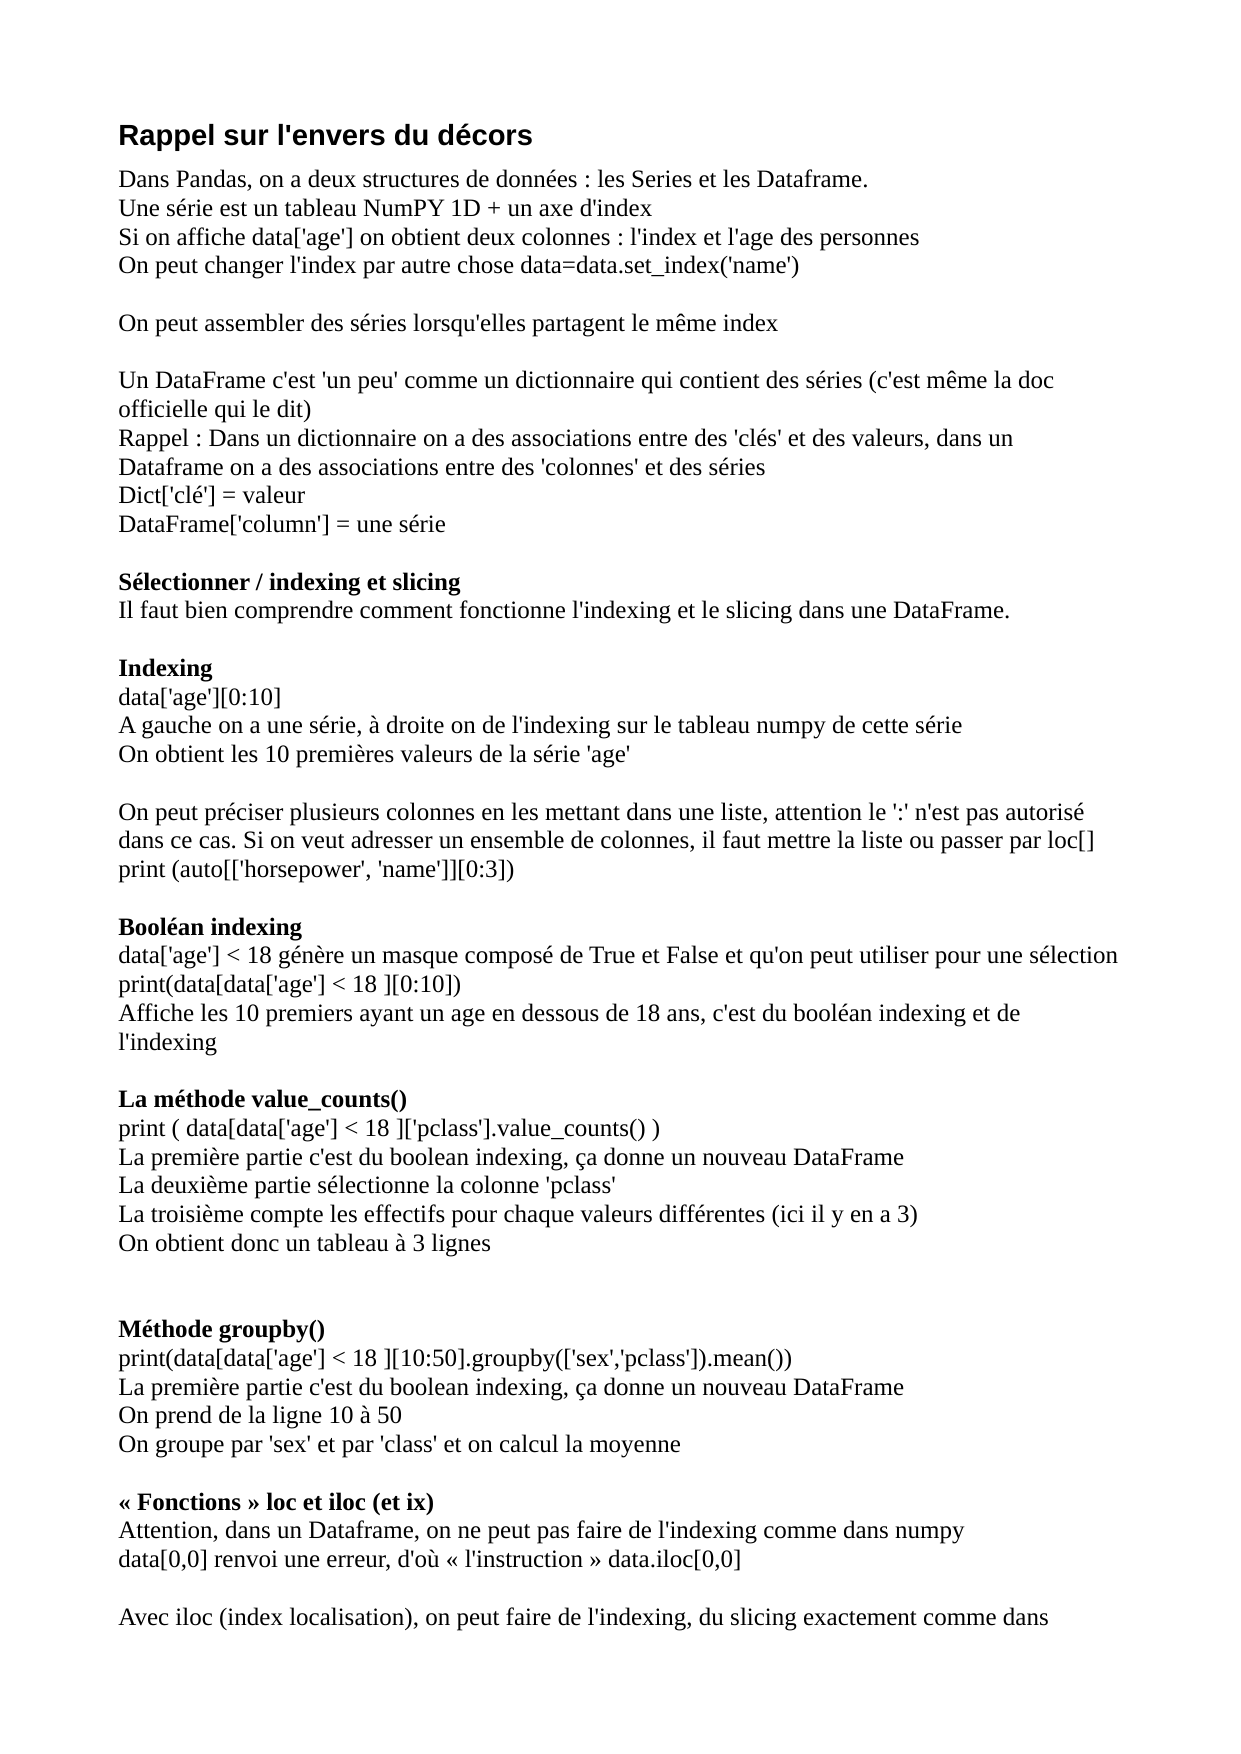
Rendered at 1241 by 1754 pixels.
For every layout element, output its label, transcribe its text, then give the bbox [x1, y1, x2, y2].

subtitle Rappel sur l'envers du décors [118, 118, 1122, 152]
text On peut assembler des séries lorsqu'elles partagent le même index [118, 308, 1122, 337]
text data['age'] < 18 génère un masque composé de True et False et qu'on peut utiliser pour une sélection [118, 940, 1122, 969]
text On prend de la ligne 10 à 50 [118, 1400, 1122, 1429]
text Si on affiche data['age'] on obtient deux colonnes : l'index et l'age des personnes [118, 222, 1122, 250]
text La première partie c'est du boolean indexing, ça donne un nouveau DataFrame [118, 1372, 1122, 1400]
text On peut changer l'index par autre chose data=data.set_index('name') [118, 250, 1122, 279]
text Booléan indexing [118, 912, 1122, 940]
text On groupe par 'sex' et par 'class' et on calcul la moyenne [118, 1429, 1122, 1458]
text La troisième compte les effectifs pour chaque valeurs différentes (ici il y en a 3) [118, 1199, 1122, 1228]
text On peut préciser plusieurs colonnes en les mettant dans une liste, attention le ':' n'est pas autorisé dans ce cas. Si on veut adresser un ensemble de colonnes, il faut mettre la liste ou passer par loc[] [118, 797, 1122, 854]
text Affiche les 10 premiers ayant un age en dessous de 18 ans, c'est du booléan indexing et de l'indexing [118, 998, 1122, 1055]
text print(data[data['age'] < 18 ][10:50].groupby(['sex','pclass']).mean()) [118, 1343, 1122, 1372]
text DataFrame['column'] = une série [118, 509, 1122, 538]
text Il faut bien comprendre comment fonctionne l'indexing et le slicing dans une DataFrame. [118, 595, 1122, 624]
text Méthode groupby() [118, 1314, 1122, 1343]
text Rappel : Dans un dictionnaire on a des associations entre des 'clés' et des valeurs, dans un Dataframe on a des associations entre des 'colonnes' et des séries [118, 423, 1122, 480]
text Sélectionner / indexing et slicing [118, 567, 1122, 595]
text print(data[data['age'] < 18 ][0:10]) [118, 969, 1122, 998]
text Dict['clé'] = valeur [118, 480, 1122, 509]
text La première partie c'est du boolean indexing, ça donne un nouveau DataFrame [118, 1142, 1122, 1170]
text « Fonctions » loc et iloc (et ix) [118, 1487, 1122, 1515]
text A gauche on a une série, à droite on de l'indexing sur le tableau numpy de cette série [118, 710, 1122, 739]
text Avec iloc (index localisation), on peut faire de l'indexing, du slicing exactement comme dans [118, 1602, 1122, 1630]
text On obtient les 10 premières valeurs de la série 'age' [118, 739, 1122, 768]
text La méthode value_counts() [118, 1084, 1122, 1113]
text Attention, dans un Dataframe, on ne peut pas faire de l'indexing comme dans numpy [118, 1515, 1122, 1544]
text Un DataFrame c'est 'un peu' comme un dictionnaire qui contient des séries (c'est même la doc officielle qui le dit) [118, 365, 1122, 423]
text data['age'][0:10] [118, 682, 1122, 710]
text Dans Pandas, on a deux structures de données : les Series et les Dataframe. [118, 164, 1122, 193]
text La deuxième partie sélectionne la colonne 'pclass' [118, 1170, 1122, 1199]
text On obtient donc un tableau à 3 lignes [118, 1228, 1122, 1257]
text Une série est un tableau NumPY 1D + un axe d'index [118, 193, 1122, 222]
text print (auto[['horsepower', 'name']][0:3]) [118, 854, 1122, 883]
text data[0,0] renvoi une erreur, d'où « l'instruction » data.iloc[0,0] [118, 1544, 1122, 1573]
text Indexing [118, 653, 1122, 682]
text print ( data[data['age'] < 18 ]['pclass'].value_counts() ) [118, 1113, 1122, 1142]
